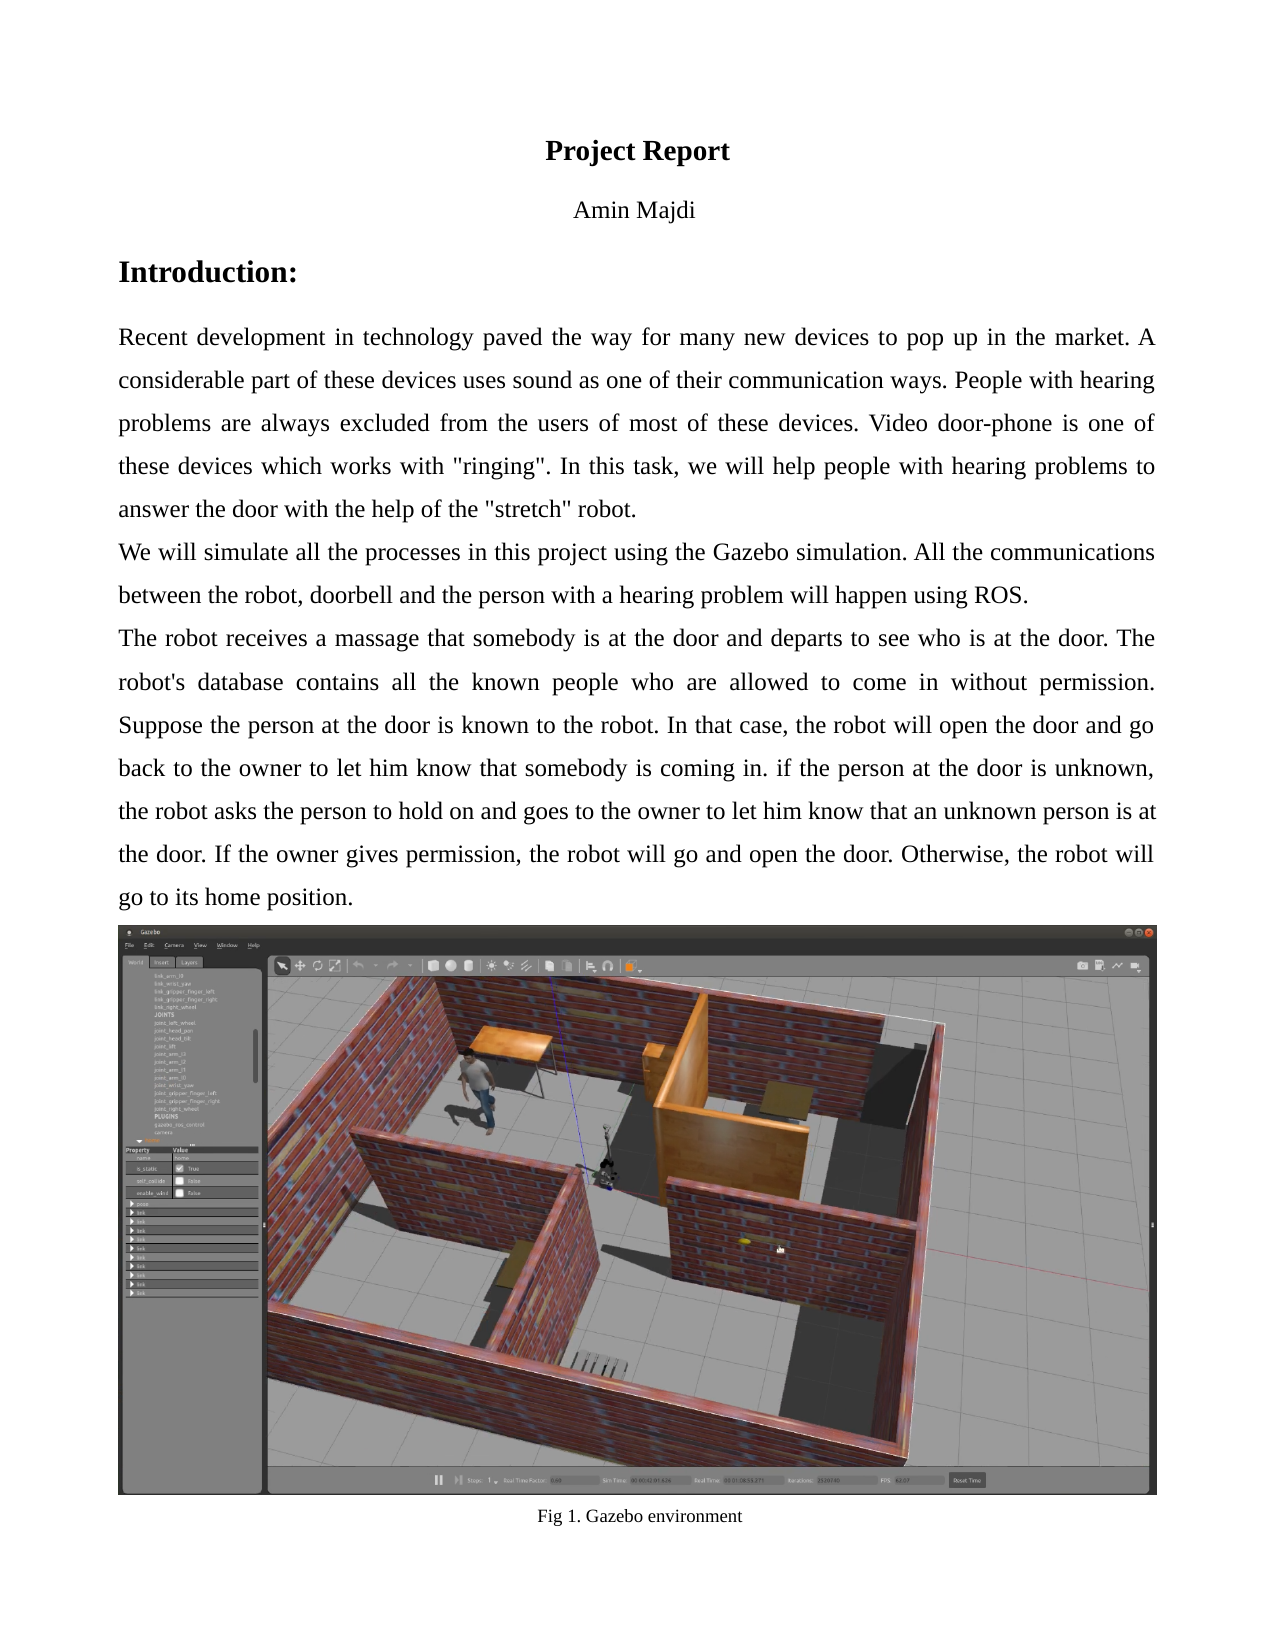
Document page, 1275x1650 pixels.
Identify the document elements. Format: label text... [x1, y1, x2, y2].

subtitle Project Report [118, 133, 1157, 166]
text We will simulate all the processes in this project using the Gazebo simulation. All the communications between the robot, doorbell and the person with a hearing problem will happen using ROS. [118, 537, 1157, 609]
text Fig 1. Gazebo environment [118, 1495, 1157, 1527]
text Amin Majdi [118, 196, 1157, 224]
picture [118, 925, 1157, 1495]
text Recent development in technology paved the way for many new devices to pop up in the market. A considerable part of these devices uses sound as one of their communication ways. People with hearing problems are always excluded from the users of most of these devices. Video door-phone is one of these devices which works with "ringing". In this task, we will help people with hearing problems to answer the door with the help of the "stretch" robot. [118, 322, 1157, 523]
text The robot receives a massage that somebody is at the door and departs to see who is at the door. The robot's database contains all the known people who are allowed to come in without permission. Suppose the person at the door is known to the robot. In that case, the robot will open the door and go back to the owner to let him know that somebody is coming in. if the person at the door is unknown, the robot asks the person to hold on and goes to the owner to let him know that an unknown person is at the door. If the owner gives permission, the robot will go and open the door. Otherwise, the robot will go to its home position. [118, 623, 1157, 911]
text Introduction: [118, 253, 1157, 289]
